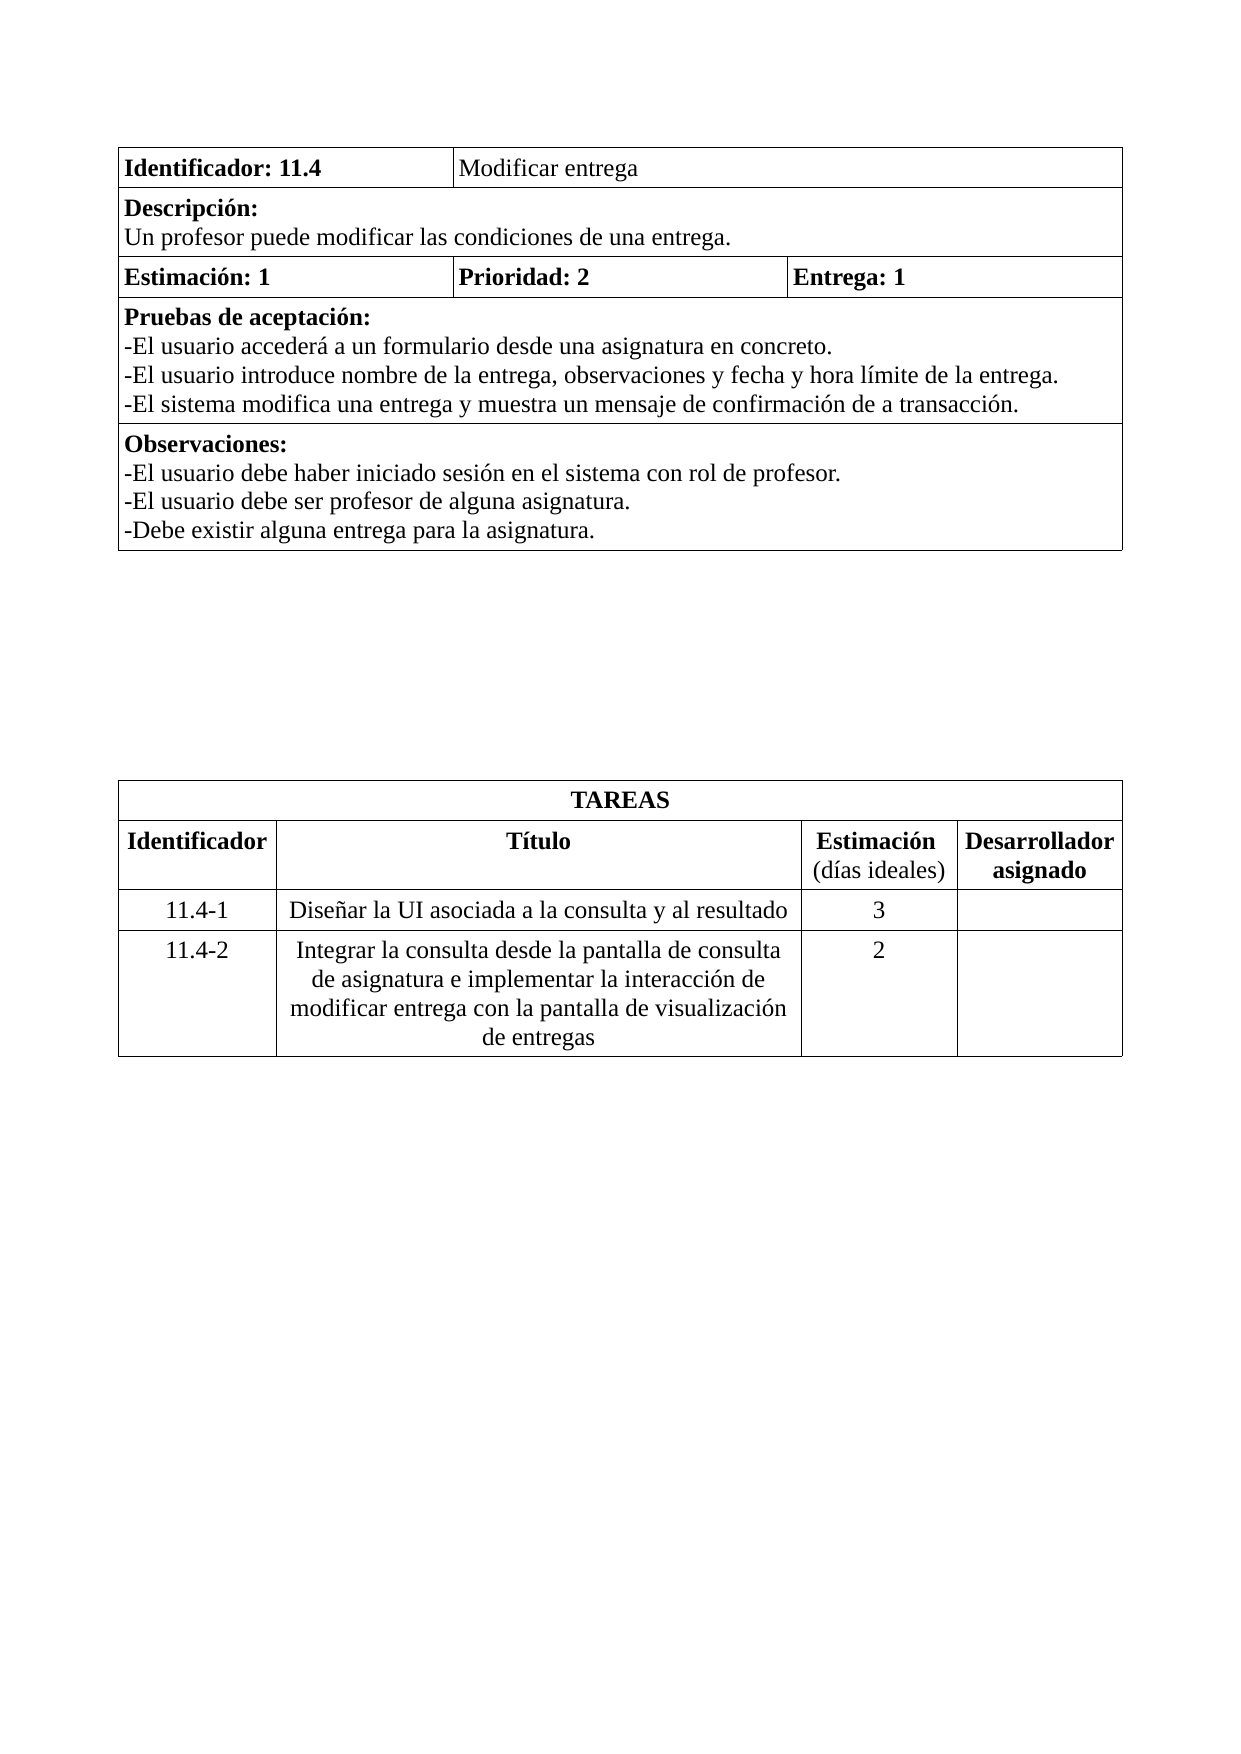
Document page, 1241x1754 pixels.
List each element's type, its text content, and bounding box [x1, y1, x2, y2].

table_cell [958, 890, 1122, 929]
table_cell Estimación (días ideales) [802, 821, 957, 889]
table_cell Descripción: Un profesor puede modificar las condiciones de una entrega. [119, 188, 1122, 256]
table_cell 3 [802, 890, 957, 929]
table_header Modificar entrega [454, 148, 1122, 187]
table_cell 2 [802, 931, 957, 1056]
table_cell Desarrollador asignado [958, 821, 1122, 889]
table_cell Diseñar la UI asociada a la consulta y al resultado [277, 890, 801, 929]
table_cell Estimación: 1 [119, 257, 453, 297]
table_cell Entrega: 1 [788, 257, 1122, 297]
table_cell 11.4-2 [119, 931, 276, 1056]
table_cell Observaciones: -El usuario debe haber iniciado sesión en el sistema con rol de profesor. -El usuario debe ser profesor de alguna asignatura. -Debe existir alguna entrega para la asignatura. [119, 424, 1122, 550]
table_header Identificador: 11.4 [119, 148, 453, 187]
table_cell Título [277, 821, 801, 889]
table_header TAREAS [119, 781, 1122, 820]
table_cell Pruebas de aceptación: -El usuario accederá a un formulario desde una asignatura en concreto. -El usuario introduce nombre de la entrega, observaciones y fecha y hora límite de la entrega. -El sistema modifica una entrega y muestra un mensaje de confirmación de a transacción. [119, 298, 1122, 423]
table_cell [958, 931, 1122, 1056]
table_cell Prioridad: 2 [454, 257, 787, 297]
table_cell Integrar la consulta desde la pantalla de consulta de asignatura e implementar la interacción de modificar entrega con la pantalla de visualización de entregas [277, 931, 801, 1056]
table_cell Identificador [119, 821, 276, 889]
table_cell 11.4-1 [119, 890, 276, 929]
